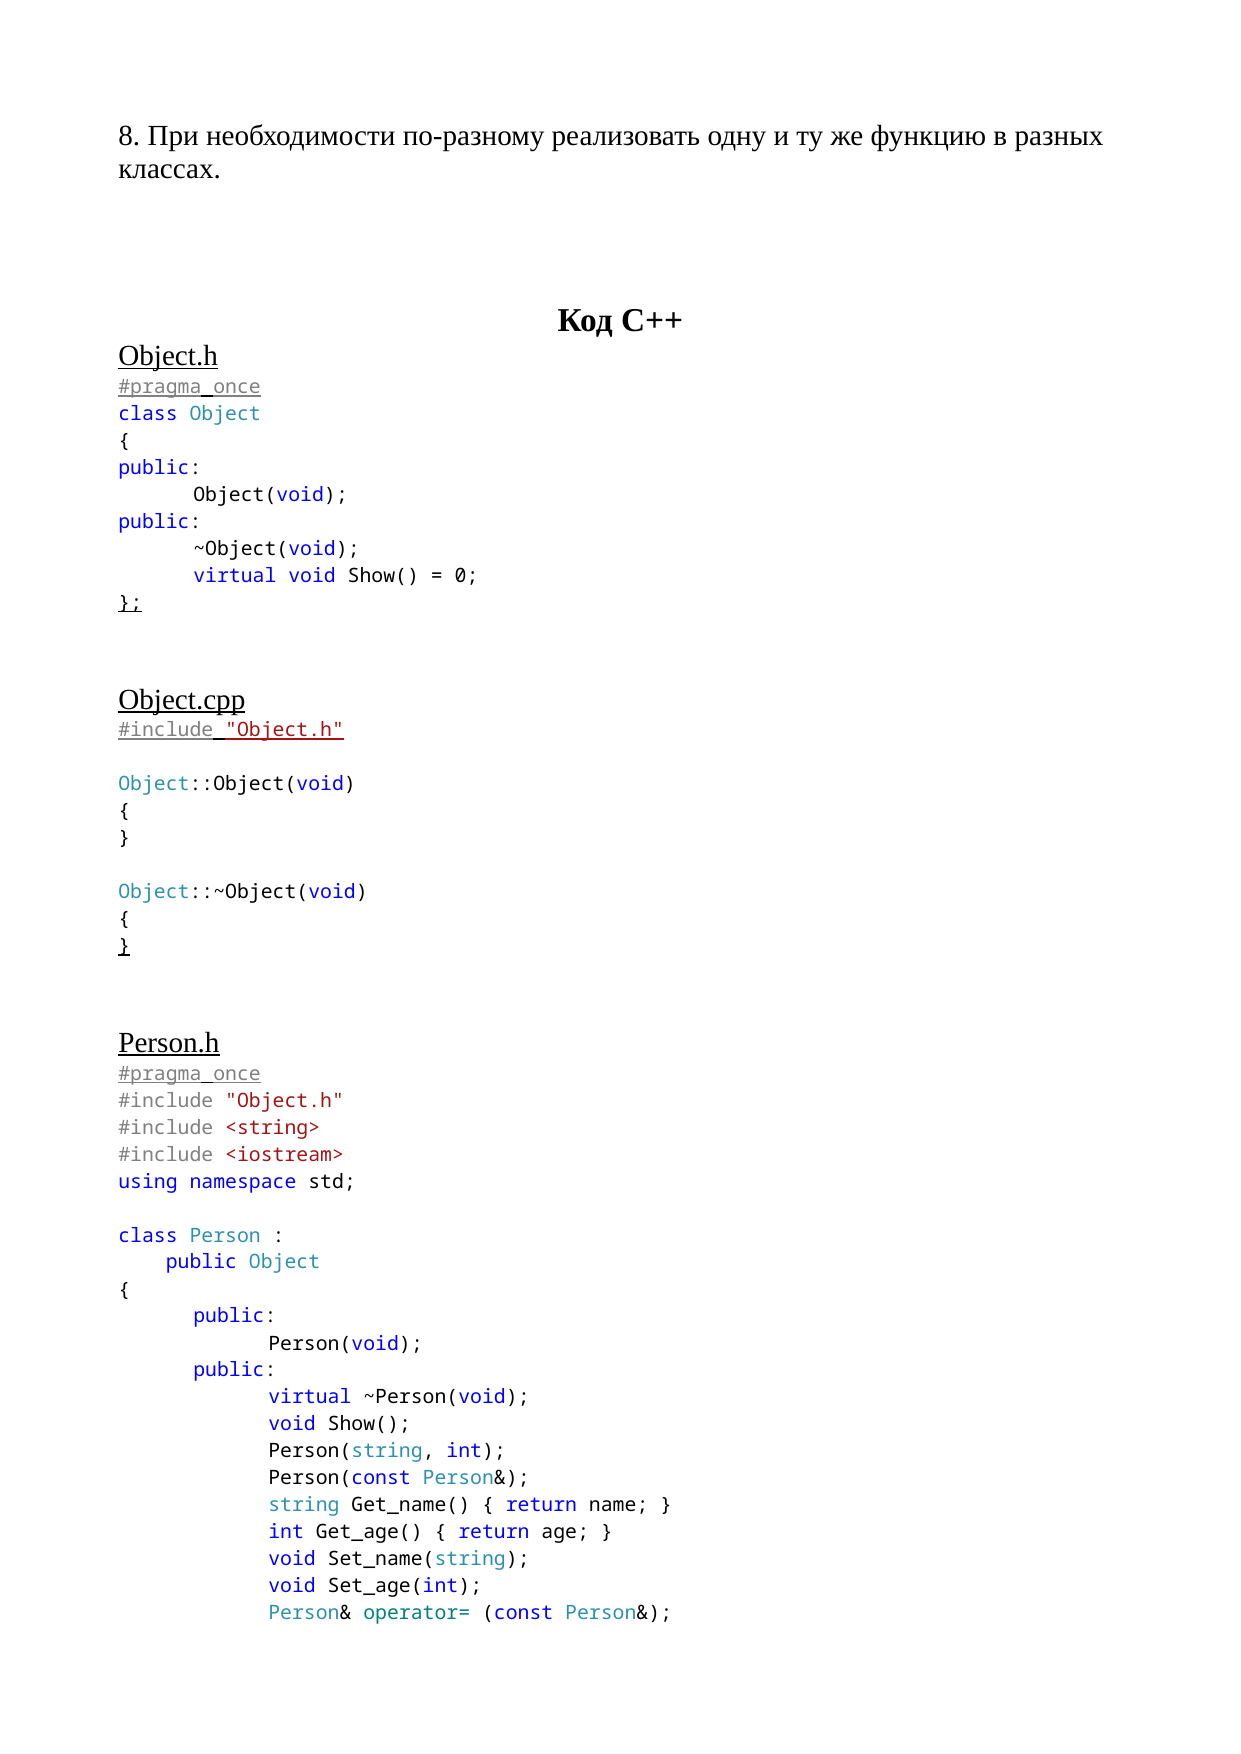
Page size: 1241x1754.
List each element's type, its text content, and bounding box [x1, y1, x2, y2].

text public: [118, 1302, 1122, 1329]
text } [118, 823, 1122, 850]
text string Get_name() { return name; } [118, 1491, 1122, 1518]
text ~Object(void); [118, 534, 1122, 561]
text #pragma once [118, 372, 1122, 399]
text }; [118, 588, 1122, 615]
text Person(const Person&); [118, 1464, 1122, 1491]
text Object.cpp [118, 682, 1122, 716]
text #include <iostream> [118, 1140, 1122, 1167]
text #include <string> [118, 1113, 1122, 1140]
text Person(void); [118, 1329, 1122, 1356]
text virtual ~Person(void); [118, 1383, 1122, 1410]
text public: [118, 1356, 1122, 1383]
text } [118, 931, 1122, 958]
text Person& operator= (const Person&); [118, 1598, 1122, 1626]
text using namespace std; [118, 1167, 1122, 1194]
text public: [118, 507, 1122, 534]
text { [118, 1275, 1122, 1302]
text class Object [118, 399, 1122, 426]
text { [118, 796, 1122, 823]
text { [118, 426, 1122, 453]
text Object::Object(void) [118, 769, 1122, 796]
text #include "Object.h" [118, 716, 1122, 742]
text Object::~Object(void) [118, 877, 1122, 904]
text public Object [118, 1248, 1122, 1275]
text Код C++ [118, 300, 1122, 338]
text Person(string, int); [118, 1437, 1122, 1464]
text Object.h [118, 338, 1122, 372]
text class Person : [118, 1221, 1122, 1248]
text virtual void Show() = 0; [118, 561, 1122, 588]
text void Set_age(int); [118, 1572, 1122, 1598]
text public: [118, 453, 1122, 480]
text #pragma once [118, 1059, 1122, 1086]
text Object(void); [118, 480, 1122, 507]
text 8. При необходимости по-разному реализовать одну и ту же функцию в разных классах. [118, 118, 1122, 185]
text #include "Object.h" [118, 1086, 1122, 1113]
text void Set_name(string); [118, 1544, 1122, 1572]
text Person.h [118, 1025, 1122, 1059]
text int Get_age() { return age; } [118, 1518, 1122, 1544]
text { [118, 904, 1122, 931]
text void Show(); [118, 1410, 1122, 1437]
